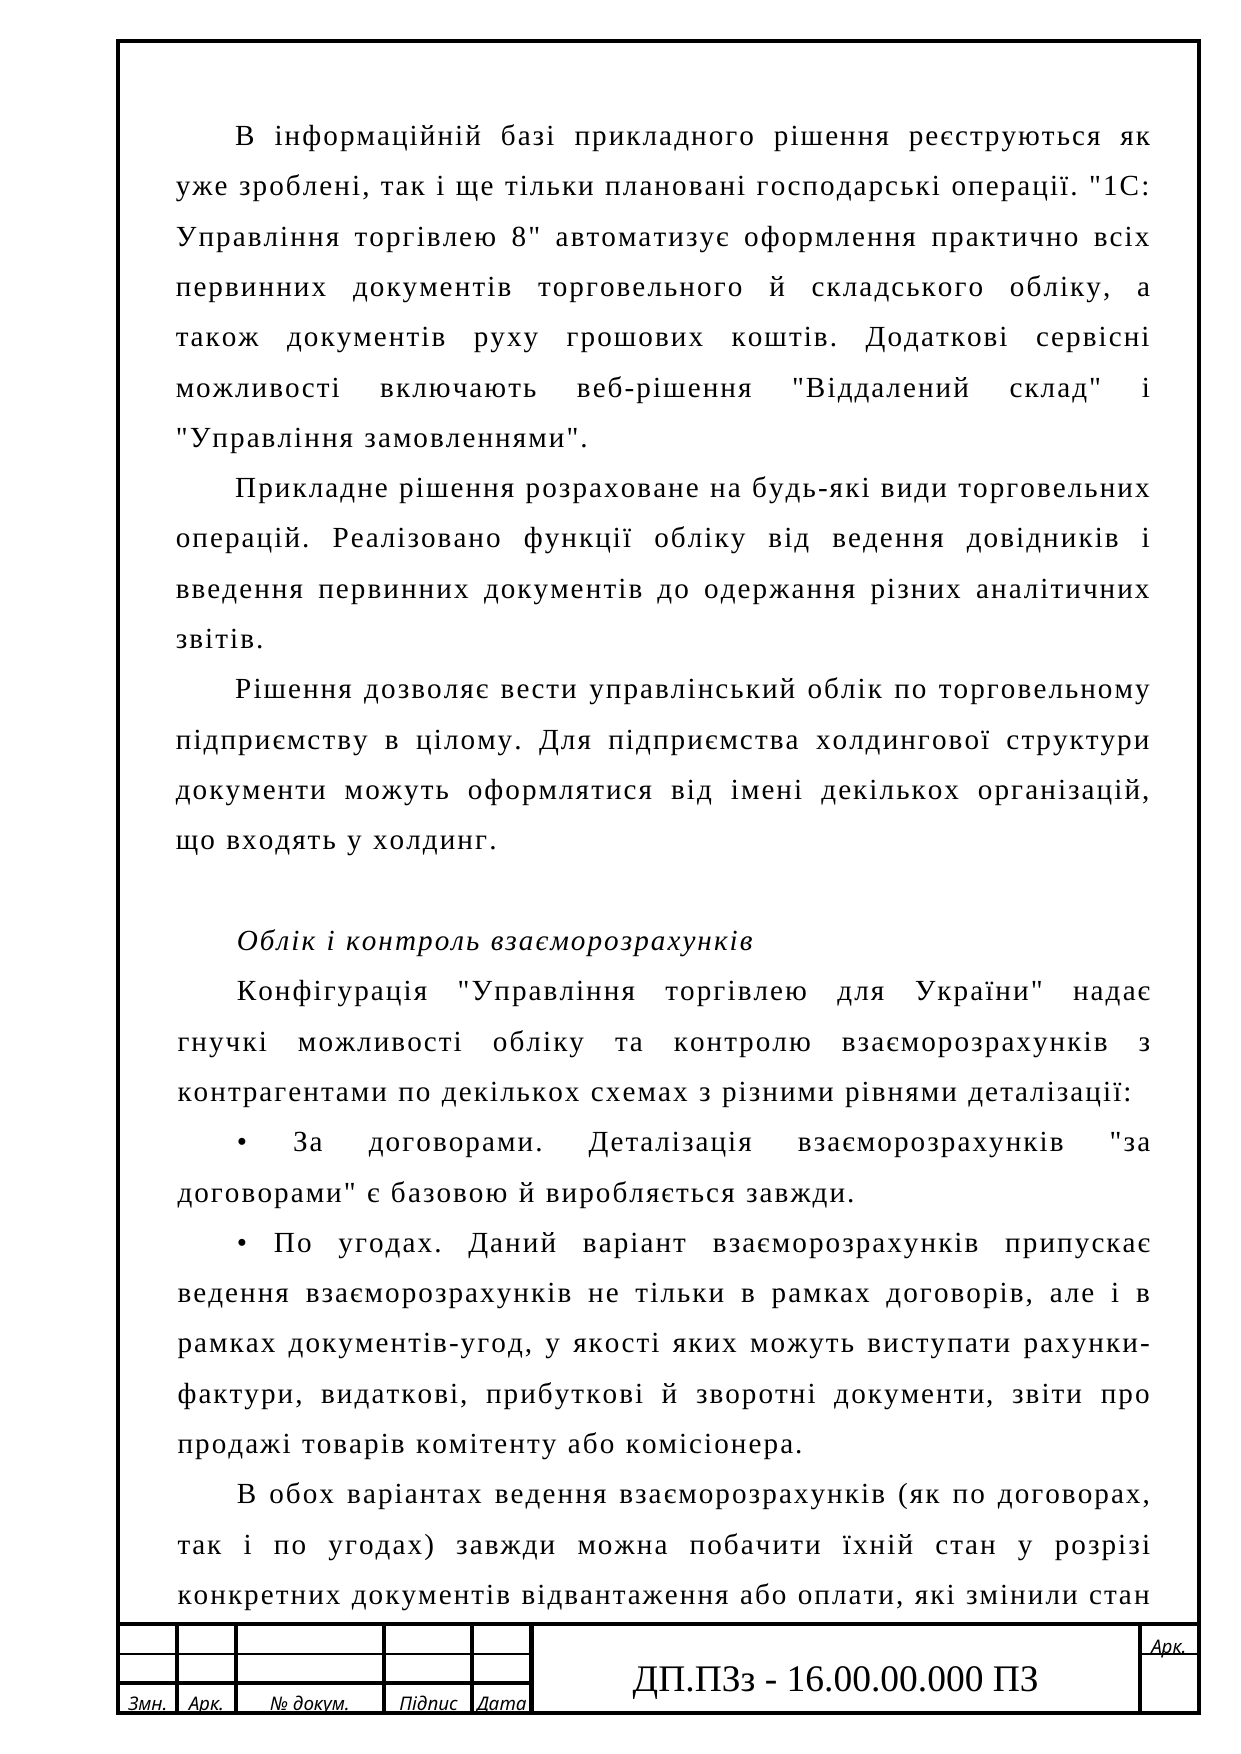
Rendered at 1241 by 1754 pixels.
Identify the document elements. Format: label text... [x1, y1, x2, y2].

text • За договорами. Деталізація взаєморозрахунків "за договорами" є базовою й виробляється завжди. [177, 1124, 1152, 1208]
text Рішення дозволяє вести управлінський облік по торговельному підприємству в цілому. Для підприємства холдингової структури документи можуть оформлятися від імені декількох організацій, що входять у холдинг. [176, 672, 1152, 856]
text Конфігурація "Управління торгівлею для України" надає гнучкі можливості обліку та контролю взаєморозрахунків з контрагентами по декількох схемах з різними рівнями деталізації: [177, 973, 1152, 1108]
text Прикладне рішення розраховане на будь-які види торговельних операцій. Реалізовано функції обліку від ведення довідників і введення первинних документів до одержання різних аналітичних звітів. [176, 470, 1152, 655]
text Облік і контроль взаєморозрахунків [177, 923, 1152, 957]
text • По угодах. Даний варіант взаєморозрахунків припускає ведення взаєморозрахунків не тільки в рамках договорів, але і в рамках документів-угод, у якості яких можуть виступати рахунки-фактури, видаткові, прибуткові й зворотні документи, звіти про продажі товарів комітенту або комісіонера. [177, 1225, 1152, 1460]
text В обох варіантах ведення взаєморозрахунків (як по договорах, так і по угодах) завжди можна побачити їхній стан у розрізі конкретних документів відвантаження або оплати, які змінили стан [177, 1477, 1152, 1611]
text В інформаційній базі прикладного рішення реєструються як уже зроблені, так і ще тільки плановані господарські операції. "1С: Управління торгівлею 8" автоматизує оформлення практично всіх первинних документів торговельного й складського обліку, а також документів руху грошових коштів. Додаткові сервісні можливості включають веб-рішення "Віддалений склад" і "Управління замовленнями". [176, 118, 1152, 453]
